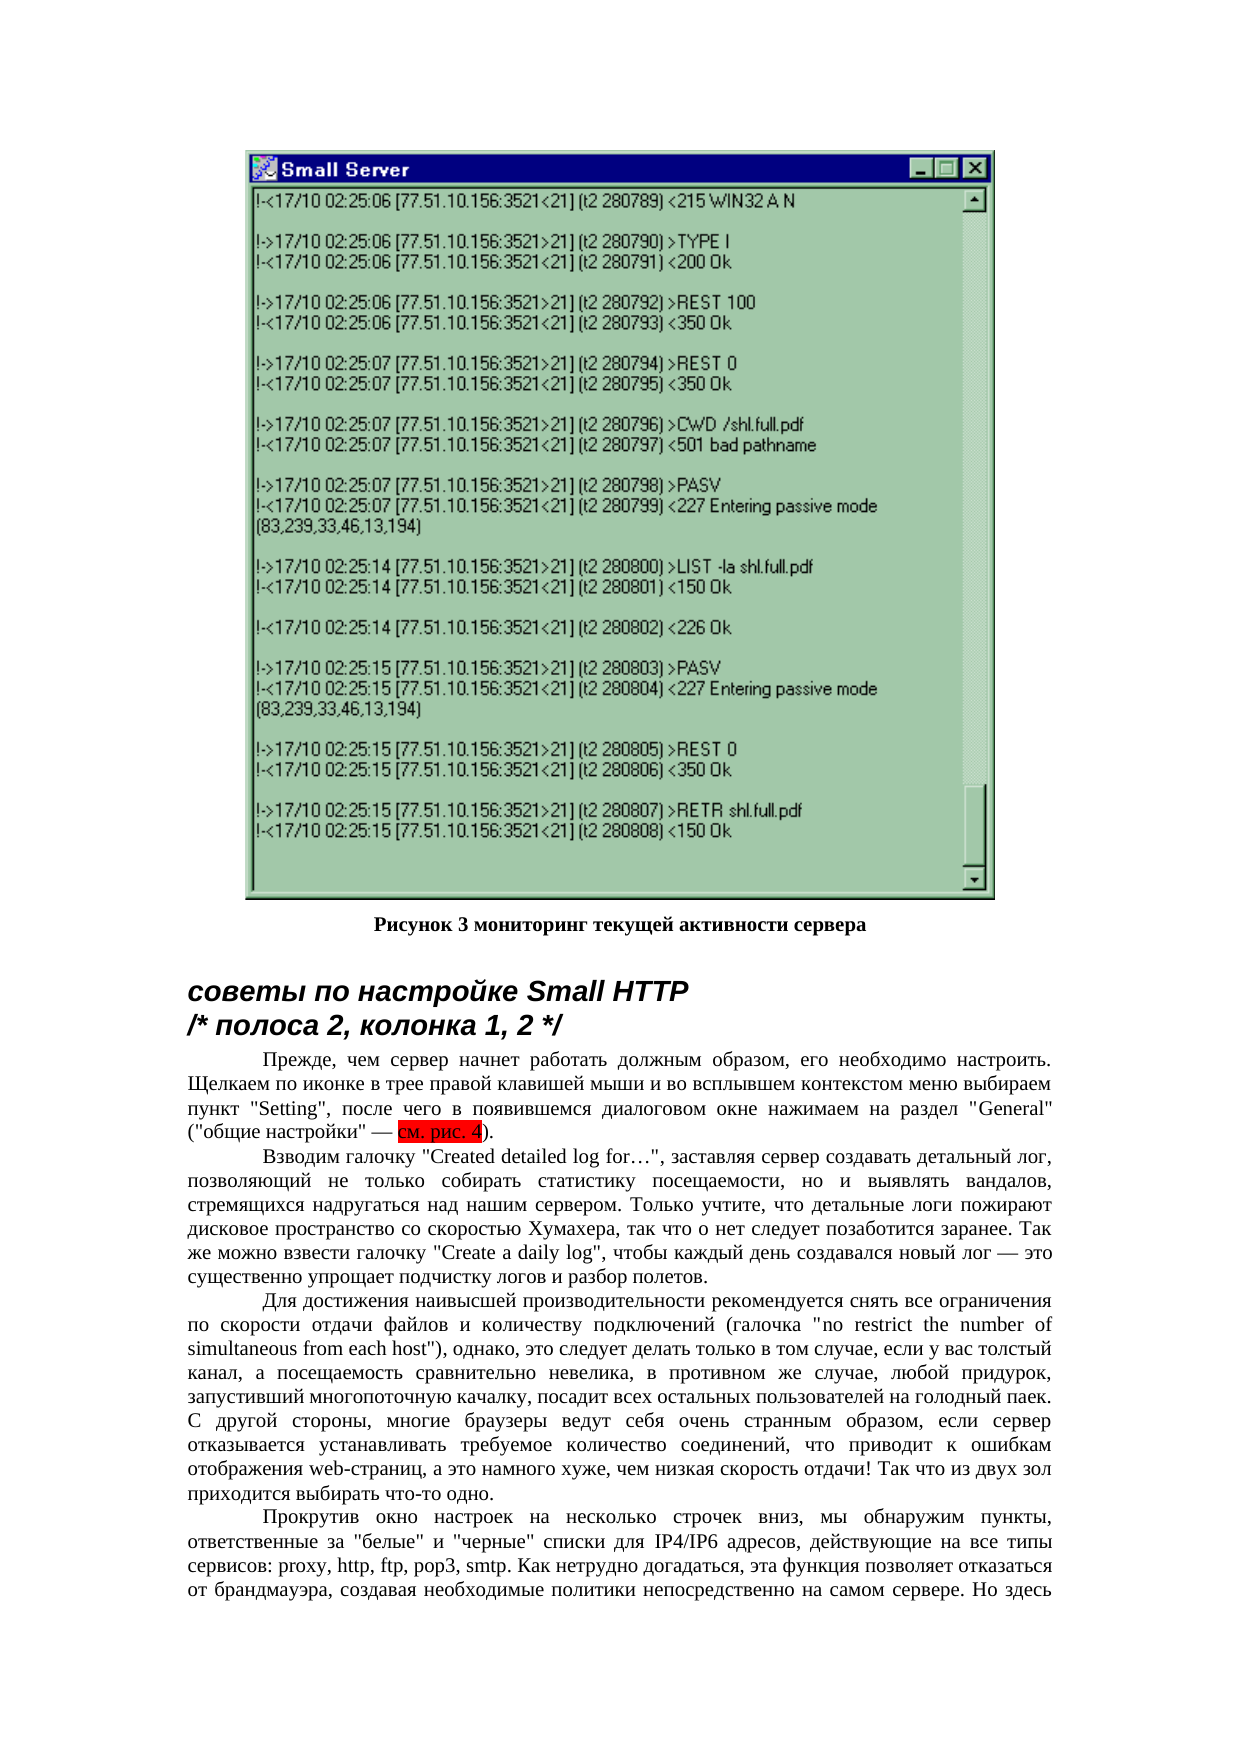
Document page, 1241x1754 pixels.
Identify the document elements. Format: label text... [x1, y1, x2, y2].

text Рисунок 3 мониторинг текущей активности сервера [187, 912, 1053, 936]
subtitle советы по настройке Small HTTP /* полоса 2, колонка 1, 2 */ [187, 974, 1053, 1041]
text Прежде, чем сервер начнет работать должным образом, его необходимо настроить. Щелкаем по иконке в трее правой клавишей мыши и во всплывшем контекстом меню выбираем пункт "Setting", после чего в появившемся диалоговом окне нажимаем на раздел "General" ("общие настройки" — см. рис. 4). [187, 1047, 1053, 1143]
text Прокрутив окно настроек на несколько строчек вниз, мы обнаружим пункты, ответственные за "белые" и "черные" списки для IP4/IP6 адресов, действующие на все типы сервисов: proxy, http, ftp, pop3, smtp. Как нетрудно догадаться, эта функция позволяет отказаться от брандмауэра, создавая необходимые политики непосредственно на самом сервере. Но здесь [187, 1504, 1053, 1601]
text Для достижения наивысшей производительности рекомендуется снять все ограничения по скорости отдачи файлов и количеству подключений (галочка "no restrict the number of simultaneous from each host"), однако, это следует делать только в том случае, если у вас толстый канал, а посещаемость сравнительно невелика, в противном же случае, любой придурок, запустивший многопоточную качалку, посадит всех остальных пользователей на голодный паек. С другой стороны, многие браузеры ведут себя очень странным образом, если сервер отказывается устанавливать требуемое количество соединений, что приводит к ошибкам отображения web-страниц, а это намного хуже, чем низкая скорость отдачи! Так что из двух зол приходится выбирать что-то одно. [187, 1288, 1053, 1504]
picture [245, 150, 995, 900]
text Взводим галочку "Created detailed log for…", заставляя сервер создавать детальный лог, позволяющий не только собирать статистику посещаемости, но и выявлять вандалов, стремящихся надругаться над нашим сервером. Только учтите, что детальные логи пожирают дисковое пространство со скоростью Хумахера, так что о нет следует позаботится заранее. Так же можно взвести галочку "Create a daily log", чтобы каждый день создавался новый лог — это существенно упрощает подчистку логов и разбор полетов. [187, 1143, 1053, 1288]
